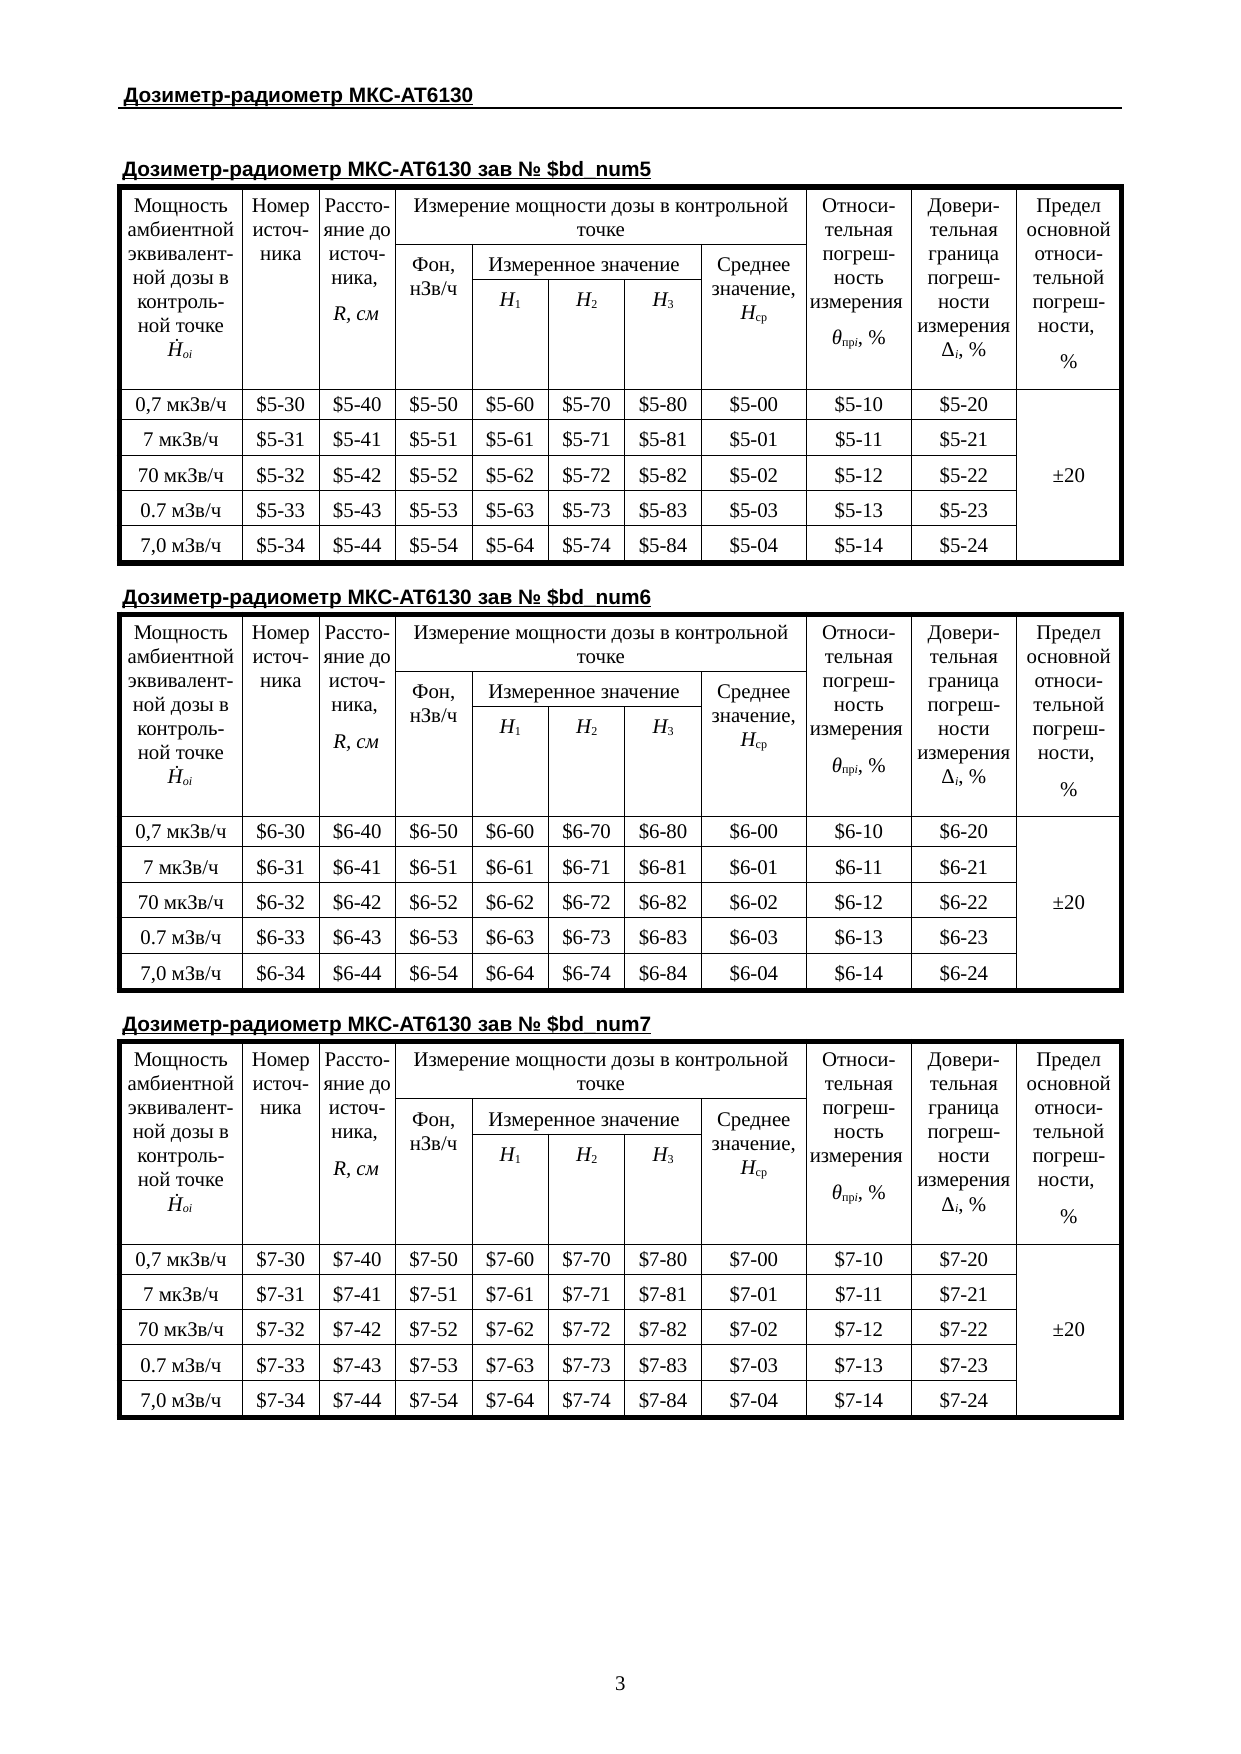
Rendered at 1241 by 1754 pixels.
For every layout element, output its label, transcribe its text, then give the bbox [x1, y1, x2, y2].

table_cell $5-81 [625, 420, 701, 454]
table_cell $7-44 [320, 1381, 395, 1415]
table_cell ±20 [1017, 1245, 1119, 1415]
table_cell $6-03 [702, 918, 806, 952]
table_cell $7-52 [396, 1310, 472, 1344]
table_cell Довери-тельная граница погреш-ности измерения Δi, % [912, 1044, 1016, 1243]
table_cell $7-33 [243, 1345, 319, 1380]
table_cell $7-70 [549, 1245, 624, 1274]
table_header Дозиметр-радиометр МКС-AT6130 зав № $bd_num6 [119, 566, 1121, 612]
table_cell $5-22 [912, 456, 1016, 490]
table_cell Среднее значение, Hср [702, 1099, 806, 1243]
table_cell $7-31 [243, 1275, 319, 1309]
table_cell $6-41 [320, 847, 395, 882]
table_cell $6-23 [912, 918, 1016, 952]
table_cell $5-10 [807, 390, 911, 419]
table_cell $5-42 [320, 456, 395, 490]
table_cell $6-74 [549, 954, 624, 988]
table_cell $7-81 [625, 1275, 701, 1309]
table_cell $7-32 [243, 1310, 319, 1344]
table_cell H3 [625, 1135, 701, 1243]
table_cell $7-83 [625, 1345, 701, 1380]
table_cell 0.7 мЗв/ч [122, 918, 242, 952]
table_cell H3 [625, 707, 701, 816]
table_cell $6-32 [243, 883, 319, 917]
table_cell $7-71 [549, 1275, 624, 1309]
table_cell $6-84 [625, 954, 701, 988]
table_cell $6-31 [243, 847, 319, 882]
table_cell $5-30 [243, 390, 319, 419]
table_cell $7-13 [807, 1345, 911, 1380]
table_cell Измерение мощности дозы в контрольной точке [396, 190, 806, 244]
table_cell $5-62 [473, 456, 548, 490]
table_cell $7-82 [625, 1310, 701, 1344]
table_cell $6-61 [473, 847, 548, 882]
table_cell $7-20 [912, 1245, 1016, 1274]
table_cell $5-12 [807, 456, 911, 490]
table_cell $7-50 [396, 1245, 472, 1274]
table_cell $7-30 [243, 1245, 319, 1274]
table_cell $5-60 [473, 390, 548, 419]
table_cell Предел основной относи-тельной погреш-ности, % [1017, 190, 1119, 389]
table_cell $6-11 [807, 847, 911, 882]
table_cell $5-41 [320, 420, 395, 454]
table_cell $5-32 [243, 456, 319, 490]
table_cell H2 [549, 707, 624, 816]
table_cell $5-33 [243, 491, 319, 525]
table_cell $7-64 [473, 1381, 548, 1415]
table_cell Измерение мощности дозы в контрольной точке [396, 617, 806, 671]
table_cell H1 [473, 280, 548, 389]
table_cell H1 [473, 707, 548, 816]
table_cell $6-14 [807, 954, 911, 988]
table_cell $5-61 [473, 420, 548, 454]
table_cell Номер источ-ника [243, 1044, 319, 1243]
table_cell Измеренное значение [473, 245, 701, 279]
table_cell Рассто-яние до источ-ника, R, см [320, 617, 395, 816]
table_cell $6-13 [807, 918, 911, 952]
table_cell $7-63 [473, 1345, 548, 1380]
table_cell $6-30 [243, 817, 319, 846]
table_cell $7-22 [912, 1310, 1016, 1344]
table_cell H3 [625, 280, 701, 389]
table_cell $7-14 [807, 1381, 911, 1415]
table_cell $7-84 [625, 1381, 701, 1415]
table_cell $7-43 [320, 1345, 395, 1380]
table_cell $5-84 [625, 526, 701, 560]
table_cell $5-74 [549, 526, 624, 560]
table_cell $6-70 [549, 817, 624, 846]
table_cell $7-74 [549, 1381, 624, 1415]
table_cell $6-00 [702, 817, 806, 846]
table_cell $6-20 [912, 817, 1016, 846]
table_cell $6-21 [912, 847, 1016, 882]
table_cell $5-14 [807, 526, 911, 560]
table_cell Рассто-яние до источ-ника, R, см [320, 190, 395, 389]
table_cell $5-52 [396, 456, 472, 490]
table_cell Фон, нЗв/ч [396, 672, 472, 816]
table_cell $7-11 [807, 1275, 911, 1309]
table_cell $5-01 [702, 420, 806, 454]
table_cell $5-24 [912, 526, 1016, 560]
table_cell H2 [549, 280, 624, 389]
table_cell 70 мкЗв/ч [122, 883, 242, 917]
table_cell Предел основной относи-тельной погреш-ности, % [1017, 617, 1119, 816]
table_cell $5-13 [807, 491, 911, 525]
table_cell $5-40 [320, 390, 395, 419]
table_cell $5-11 [807, 420, 911, 454]
table_cell Фон, нЗв/ч [396, 245, 472, 389]
table_cell $5-51 [396, 420, 472, 454]
table_cell $7-62 [473, 1310, 548, 1344]
table_cell Относи-тельная погреш-ность измерения θпрi, % [807, 617, 911, 816]
table_cell $6-12 [807, 883, 911, 917]
table_cell $5-23 [912, 491, 1016, 525]
table_cell $5-02 [702, 456, 806, 490]
table_cell Довери-тельная граница погреш-ности измерения Δi, % [912, 617, 1016, 816]
table_cell $6-22 [912, 883, 1016, 917]
table_cell $6-34 [243, 954, 319, 988]
table_cell Довери-тельная граница погреш-ности измерения Δi, % [912, 190, 1016, 389]
table_cell $5-71 [549, 420, 624, 454]
table_cell $5-80 [625, 390, 701, 419]
table_cell $6-52 [396, 883, 472, 917]
table_cell $6-44 [320, 954, 395, 988]
table_cell $5-31 [243, 420, 319, 454]
table_cell $6-04 [702, 954, 806, 988]
table_cell $5-73 [549, 491, 624, 525]
table_cell $6-24 [912, 954, 1016, 988]
table_cell 0.7 мЗв/ч [122, 491, 242, 525]
table_cell $6-51 [396, 847, 472, 882]
table_cell $5-53 [396, 491, 472, 525]
table_cell Среднее значение, Hср [702, 672, 806, 816]
table_cell $7-60 [473, 1245, 548, 1274]
table_cell $5-83 [625, 491, 701, 525]
table_cell 7 мкЗв/ч [122, 420, 242, 454]
table_cell H2 [549, 1135, 624, 1243]
table_cell Фон, нЗв/ч [396, 1099, 472, 1243]
table_cell ±20 [1017, 390, 1119, 560]
table_cell 7 мкЗв/ч [122, 1275, 242, 1309]
table_cell 0.7 мЗв/ч [122, 1345, 242, 1380]
table_cell $7-21 [912, 1275, 1016, 1309]
table_cell $5-04 [702, 526, 806, 560]
table_cell $7-12 [807, 1310, 911, 1344]
table_cell $7-42 [320, 1310, 395, 1344]
table_cell $7-41 [320, 1275, 395, 1309]
table_cell $6-72 [549, 883, 624, 917]
table_cell $6-83 [625, 918, 701, 952]
table_cell $6-40 [320, 817, 395, 846]
table_cell Рассто-яние до источ-ника, R, см [320, 1044, 395, 1243]
table_cell $5-34 [243, 526, 319, 560]
table_cell $6-43 [320, 918, 395, 952]
table_cell Номер источ-ника [243, 617, 319, 816]
table_cell $6-33 [243, 918, 319, 952]
table_cell 7 мкЗв/ч [122, 847, 242, 882]
table_cell $5-70 [549, 390, 624, 419]
table_cell $5-54 [396, 526, 472, 560]
table_cell 0,7 мкЗв/ч [122, 817, 242, 846]
table_cell $5-21 [912, 420, 1016, 454]
table_cell $7-10 [807, 1245, 911, 1274]
table_cell $7-72 [549, 1310, 624, 1344]
table_cell $7-23 [912, 1345, 1016, 1380]
table_cell $5-43 [320, 491, 395, 525]
table_cell 7,0 мЗв/ч [122, 526, 242, 560]
table_header Дозиметр-радиометр МКС-AT6130 зав № $bd_num5 [119, 138, 1121, 184]
table_cell $7-40 [320, 1245, 395, 1274]
table_cell $7-00 [702, 1245, 806, 1274]
table_cell $6-42 [320, 883, 395, 917]
table_cell $7-24 [912, 1381, 1016, 1415]
table_cell $7-01 [702, 1275, 806, 1309]
table_cell ±20 [1017, 817, 1119, 988]
table_cell $5-72 [549, 456, 624, 490]
table_cell $6-10 [807, 817, 911, 846]
table_cell $7-73 [549, 1345, 624, 1380]
table_cell $5-63 [473, 491, 548, 525]
table_cell $6-62 [473, 883, 548, 917]
table_cell $7-02 [702, 1310, 806, 1344]
table_cell $7-53 [396, 1345, 472, 1380]
table_cell $7-61 [473, 1275, 548, 1309]
table_cell $6-63 [473, 918, 548, 952]
table_header Дозиметр-радиометр МКС-AT6130 зав № $bd_num7 [119, 993, 1121, 1039]
table_cell 70 мкЗв/ч [122, 456, 242, 490]
table_cell Мощность амбиентной эквивалент-ной дозы в контроль-ной точке Ḣoi [122, 617, 242, 816]
table_cell $7-04 [702, 1381, 806, 1415]
table_cell $6-01 [702, 847, 806, 882]
table_cell Измерение мощности дозы в контрольной точке [396, 1044, 806, 1098]
table_cell 70 мкЗв/ч [122, 1310, 242, 1344]
table_cell Мощность амбиентной эквивалент-ной дозы в контроль-ной точке Ḣoi [122, 190, 242, 389]
table_cell $6-71 [549, 847, 624, 882]
table_cell $5-64 [473, 526, 548, 560]
table_cell 7,0 мЗв/ч [122, 1381, 242, 1415]
table_cell 0,7 мкЗв/ч [122, 390, 242, 419]
table_cell $7-80 [625, 1245, 701, 1274]
table_cell $7-34 [243, 1381, 319, 1415]
table_cell Среднее значение, Hср [702, 245, 806, 389]
table_cell $6-50 [396, 817, 472, 846]
table_cell Относи-тельная погреш-ность измерения θпрi, % [807, 190, 911, 389]
table_cell 0,7 мкЗв/ч [122, 1245, 242, 1274]
table_cell $6-73 [549, 918, 624, 952]
table_cell $5-82 [625, 456, 701, 490]
table_cell $6-82 [625, 883, 701, 917]
table_cell Измеренное значение [473, 672, 701, 706]
table_cell Мощность амбиентной эквивалент-ной дозы в контроль-ной точке Ḣoi [122, 1044, 242, 1243]
table_cell $6-54 [396, 954, 472, 988]
table_cell $6-53 [396, 918, 472, 952]
table_cell $5-20 [912, 390, 1016, 419]
table_cell H1 [473, 1135, 548, 1243]
table_cell $6-80 [625, 817, 701, 846]
table_cell Относи-тельная погреш-ность измерения θпрi, % [807, 1044, 911, 1243]
table_cell Номер источ-ника [243, 190, 319, 389]
table_cell $7-51 [396, 1275, 472, 1309]
table_cell $6-02 [702, 883, 806, 917]
table_cell Измеренное значение [473, 1099, 701, 1133]
table_cell $5-50 [396, 390, 472, 419]
table_cell $5-44 [320, 526, 395, 560]
table_cell $7-54 [396, 1381, 472, 1415]
table_cell $5-00 [702, 390, 806, 419]
table_cell 7,0 мЗв/ч [122, 954, 242, 988]
table_cell $7-03 [702, 1345, 806, 1380]
table_cell $5-03 [702, 491, 806, 525]
table_cell $6-81 [625, 847, 701, 882]
table_cell $6-64 [473, 954, 548, 988]
table_cell Предел основной относи-тельной погреш-ности, % [1017, 1044, 1119, 1243]
table_cell $6-60 [473, 817, 548, 846]
